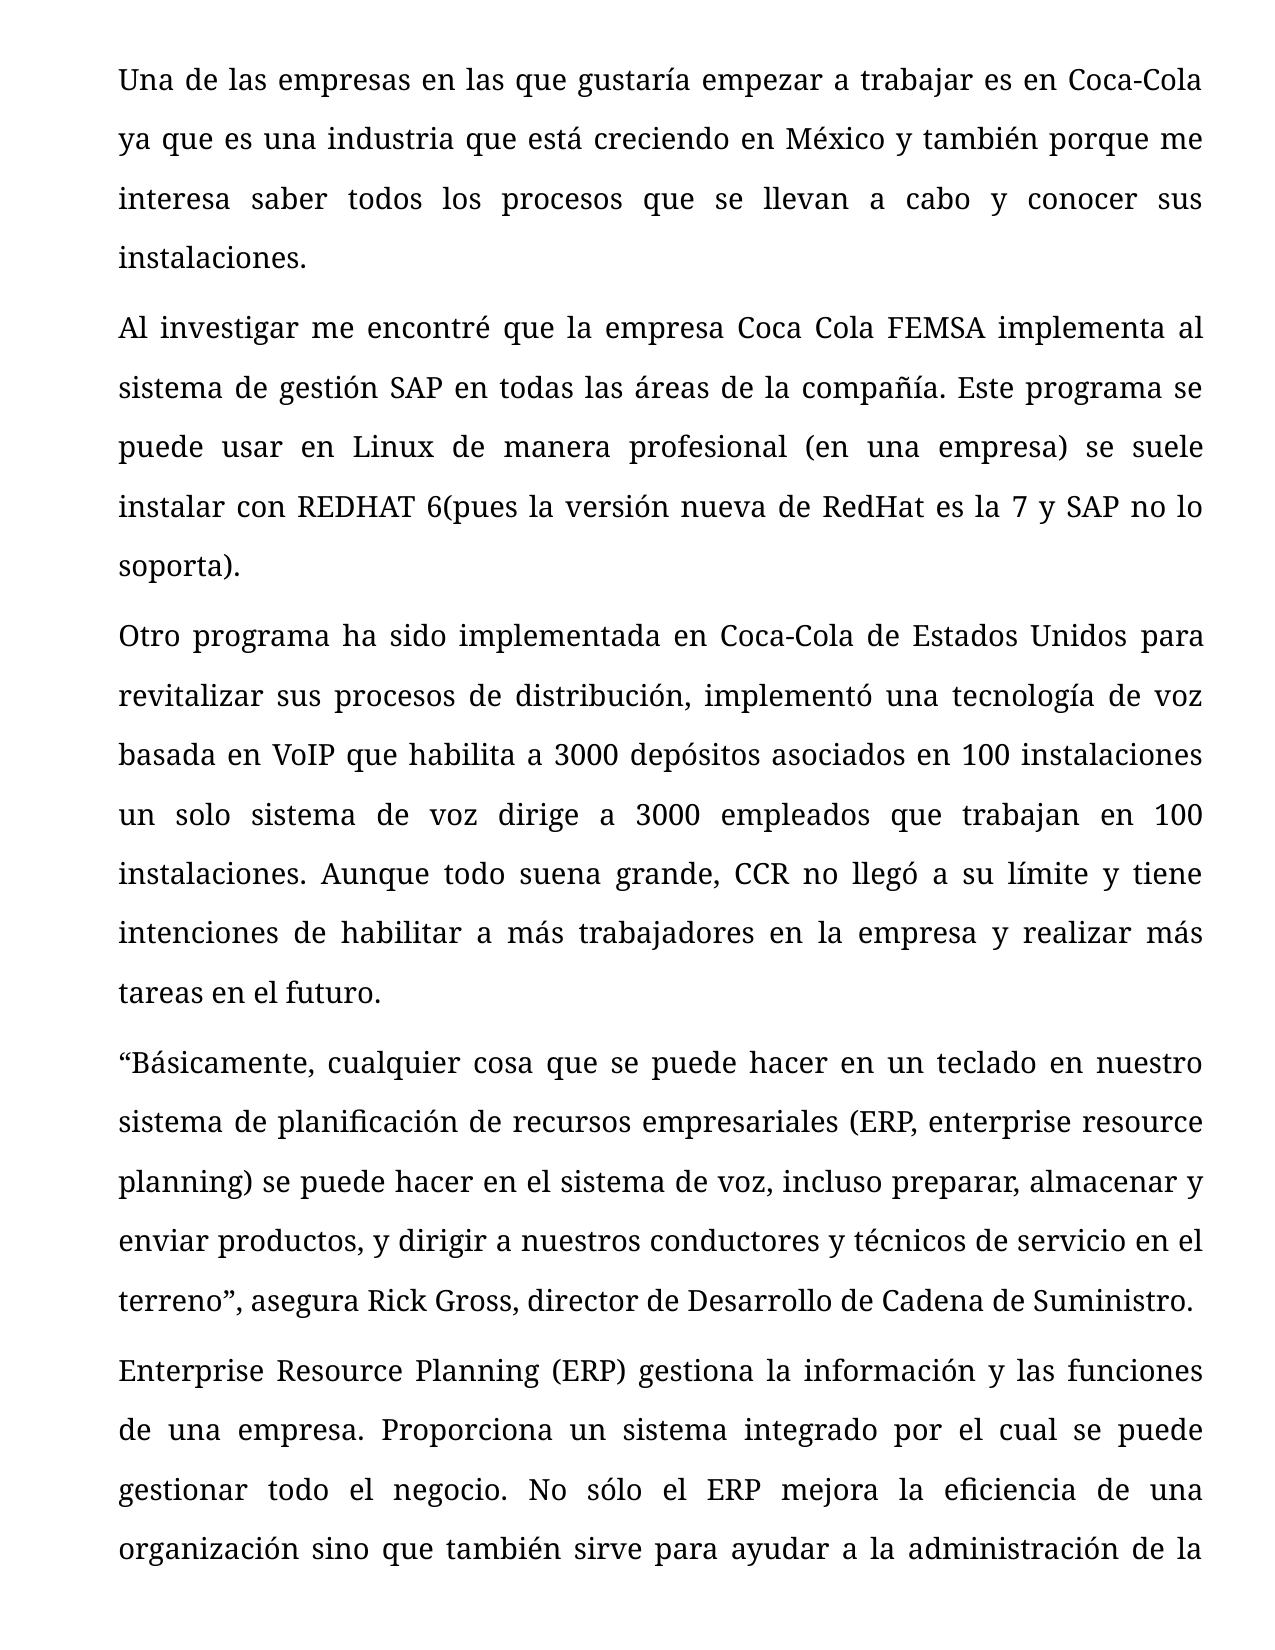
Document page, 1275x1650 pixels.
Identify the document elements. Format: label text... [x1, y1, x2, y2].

text Al investigar me encontré que la empresa Coca Cola FEMSA implementa al sistema de gestión SAP en todas las áreas de la compañía. Este programa se puede usar en Linux de manera profesional (en una empresa) se suele instalar con REDHAT 6(pues la versión nueva de RedHat es la 7 y SAP no lo soporta). [118, 307, 1205, 585]
text “Básicamente, cualquier cosa que se puede hacer en un teclado en nuestro sistema de planificación de recursos empresariales (ERP, enterprise resource planning) se puede hacer en el sistema de voz, incluso preparar, almacenar y enviar productos, y dirigir a nuestros conductores y técnicos de servicio en el terreno”, asegura Rick Gross, director de Desarrollo de Cadena de Suministro. [118, 1042, 1205, 1320]
text Otro programa ha sido implementada en Coca-Cola de Estados Unidos para revitalizar sus procesos de distribución, implementó una tecnología de voz basada en VoIP que habilita a 3000 depósitos asociados en 100 instalaciones un solo sistema de voz dirige a 3000 empleados que trabajan en 100 instalaciones. Aunque todo suena grande, CCR no llegó a su límite y tiene intenciones de habilitar a más trabajadores en la empresa y realizar más tareas en el futuro. [118, 615, 1205, 1012]
text Enterprise Resource Planning (ERP) gestiona la información y las funciones de una empresa. Proporciona un sistema integrado por el cual se puede gestionar todo el negocio. No sólo el ERP mejora la eficiencia de una organización sino que también sirve para ayudar a la administración de la [118, 1350, 1205, 1568]
text Una de las empresas en las que gustaría empezar a trabajar es en Coca-Cola ya que es una industria que está creciendo en México y también porque me interesa saber todos los procesos que se llevan a cabo y conocer sus instalaciones. [118, 59, 1205, 277]
